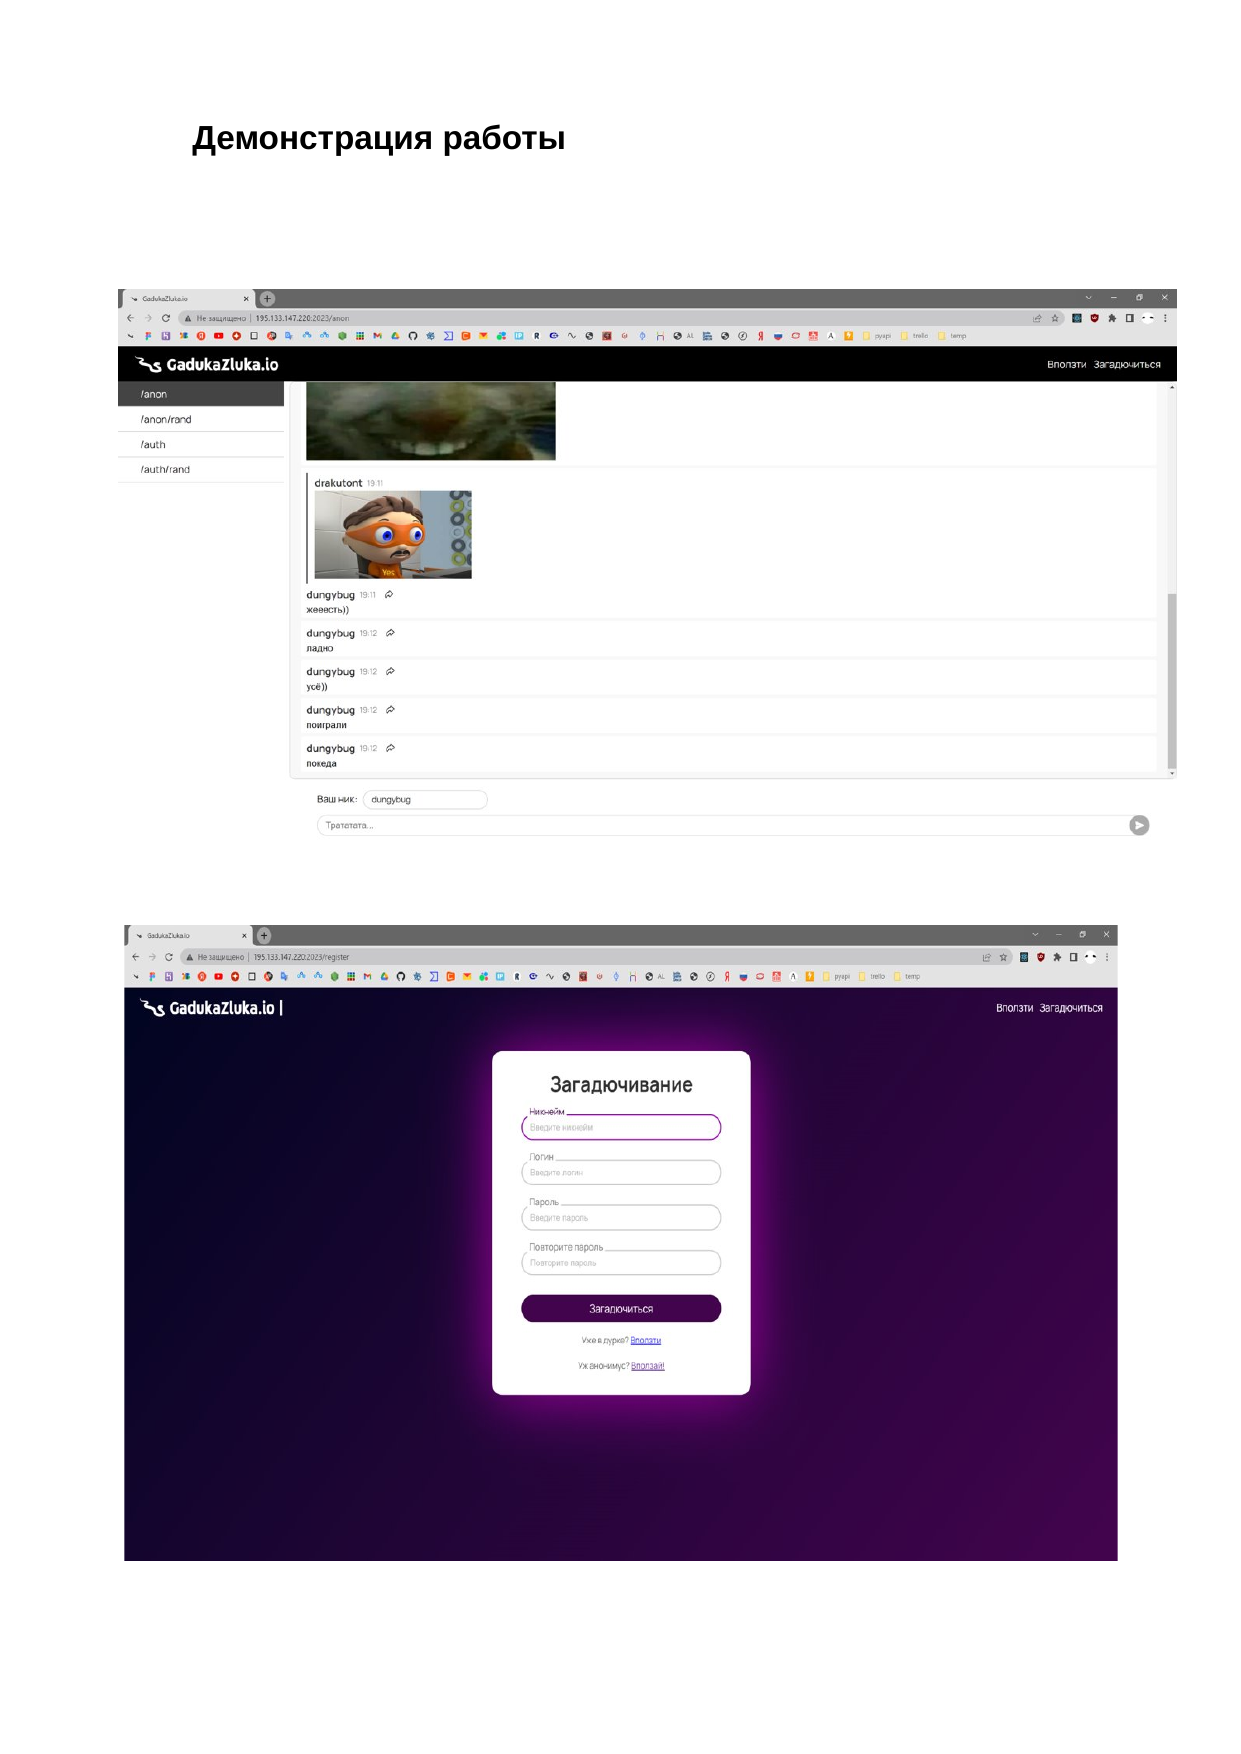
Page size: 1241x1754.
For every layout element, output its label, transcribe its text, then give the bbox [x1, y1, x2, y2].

subtitle Демонстрация работы [118, 118, 1122, 157]
picture [124, 925, 1118, 1561]
picture [118, 289, 1177, 869]
